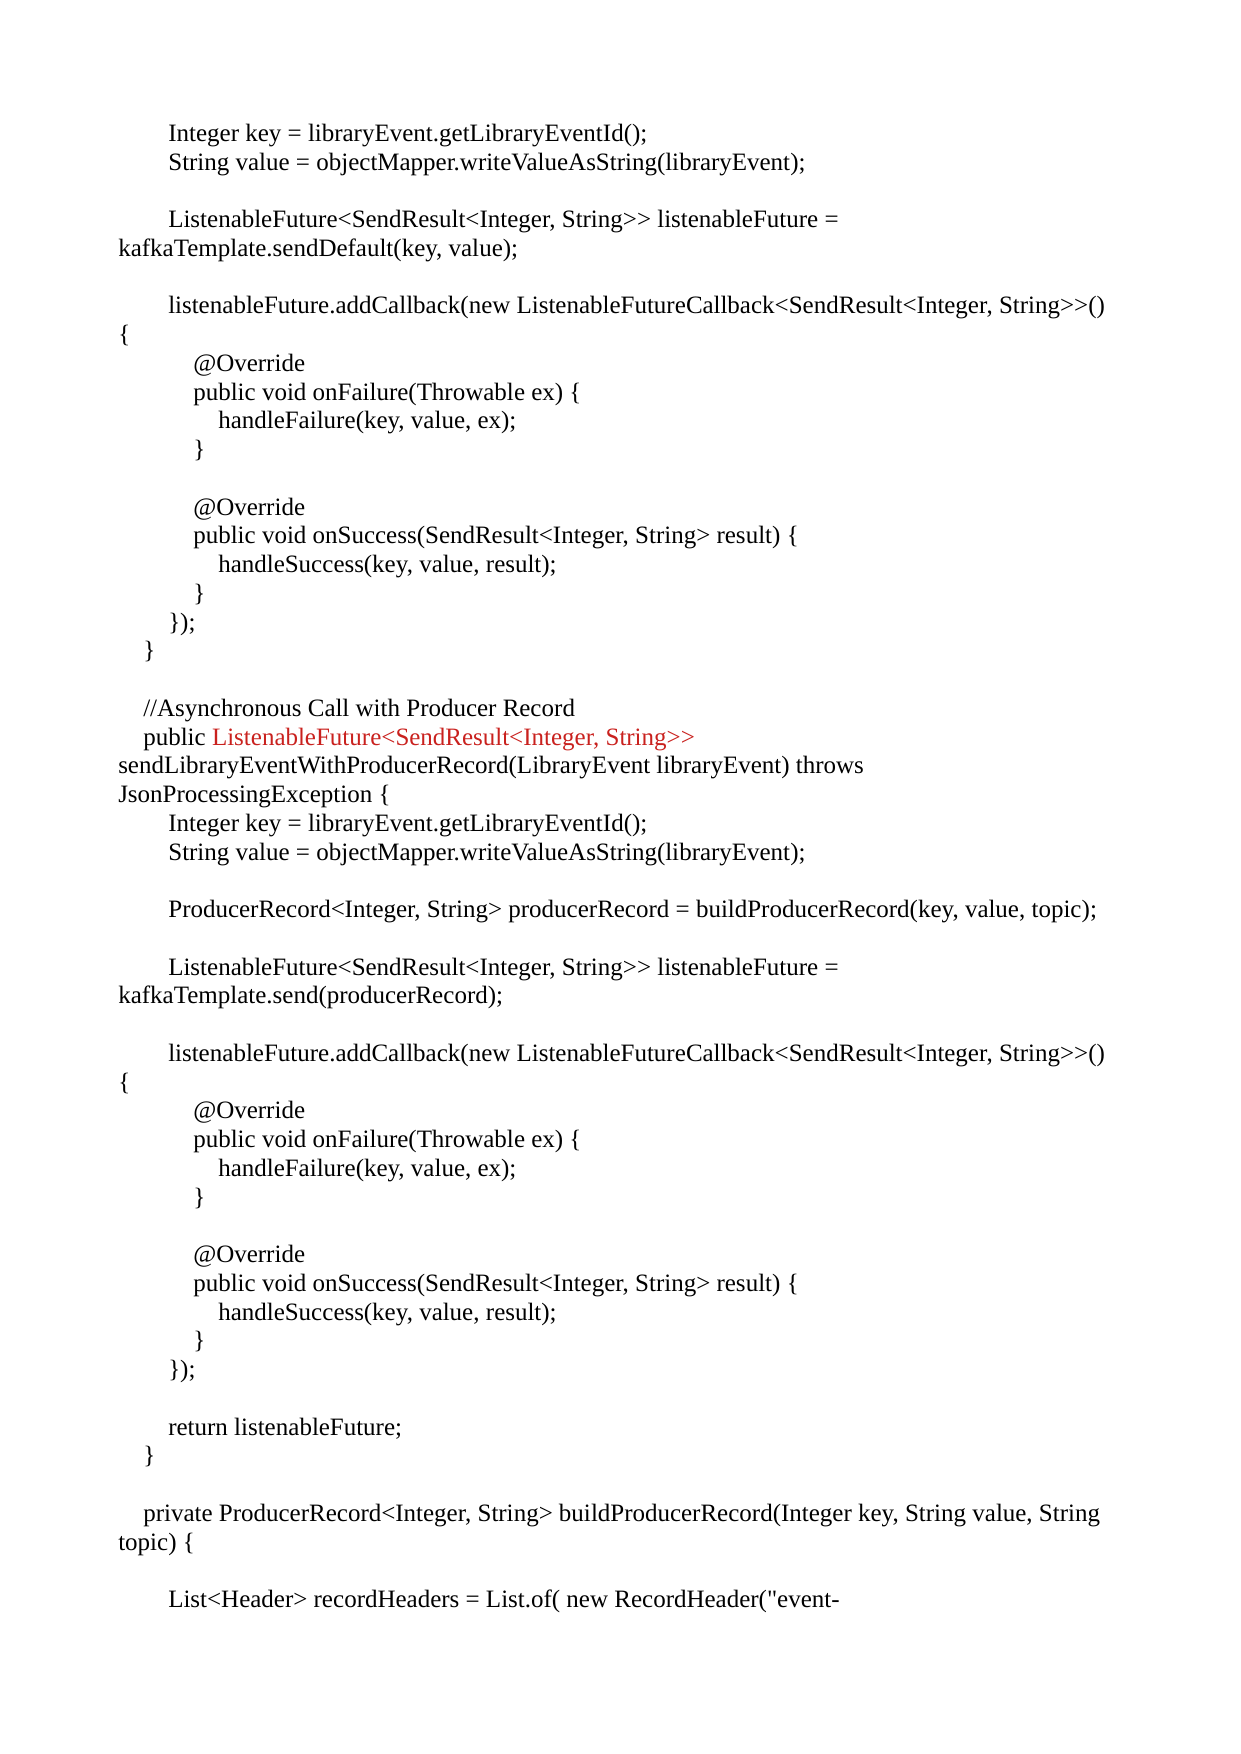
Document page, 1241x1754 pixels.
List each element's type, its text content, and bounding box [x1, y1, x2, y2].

text Integer key = libraryEvent.getLibraryEventId(); String value = objectMapper.writeValueAsString(libraryEvent); ListenableFuture<SendResult<Integer, String>> listenableFuture = kafkaTemplate.sendDefault(key, value); listenableFuture.addCallback(new ListenableFutureCallback<SendResult<Integer, String>>() { @Override public void onFailure(Throwable ex) { handleFailure(key, value, ex); } @Override public void onSuccess(SendResult<Integer, String> result) { handleSuccess(key, value, result); } }); } //Asynchronous Call with Producer Record public ListenableFuture<SendResult<Integer, String>> sendLibraryEventWithProducerRecord(LibraryEvent libraryEvent) throws JsonProcessingException { Integer key = libraryEvent.getLibraryEventId(); String value = objectMapper.writeValueAsString(libraryEvent); ProducerRecord<Integer, String> producerRecord = buildProducerRecord(key, value, topic); ListenableFuture<SendResult<Integer, String>> listenableFuture = kafkaTemplate.send(producerRecord); listenableFuture.addCallback(new ListenableFutureCallback<SendResult<Integer, String>>() { @Override public void onFailure(Throwable ex) { handleFailure(key, value, ex); } @Override public void onSuccess(SendResult<Integer, String> result) { handleSuccess(key, value, result); } }); return listenableFuture; } private ProducerRecord<Integer, String> buildProducerRecord(Integer key, String value, String topic) { List<Header> recordHeaders = List.of( new RecordHeader("event- [118, 118, 1122, 1613]
